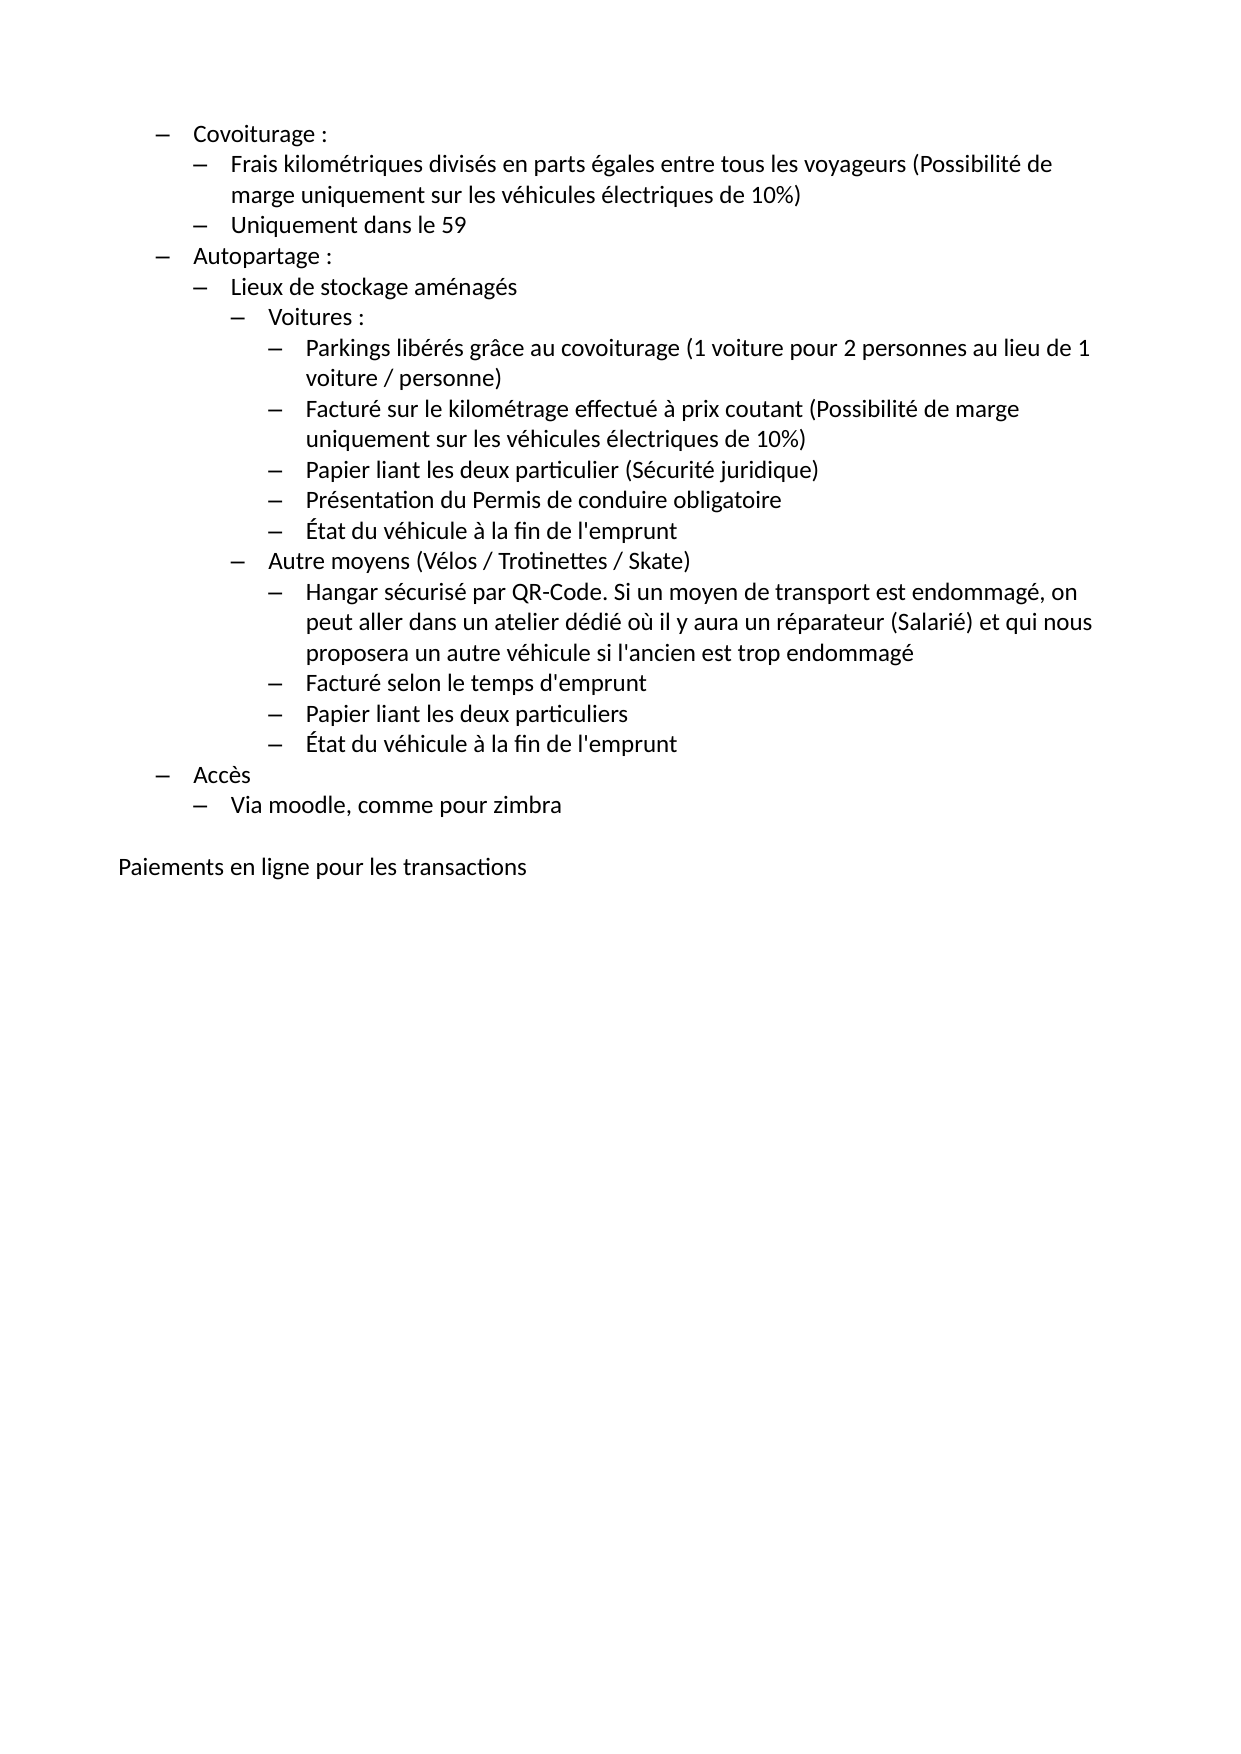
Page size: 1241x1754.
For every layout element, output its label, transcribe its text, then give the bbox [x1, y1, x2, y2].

list Hangar sécurisé par QR-Code. Si un moyen de transport est endommagé, on peut aller dans un atelier dédié où il y aura un réparateur (Salarié) et qui nous proposera un autre véhicule si l'ancien est trop endommagé [268, 576, 1122, 667]
list Parkings libérés grâce au covoiturage (1 voiture pour 2 personnes au lieu de 1 voiture / personne) [268, 332, 1122, 393]
list Covoiturage : [156, 118, 1122, 149]
list Accès [156, 759, 1122, 789]
list Uniquement dans le 59 [193, 210, 1122, 240]
list État du véhicule à la fin de l'emprunt [268, 728, 1122, 759]
list Voitures : [231, 301, 1122, 332]
list Papier liant les deux particuliers [268, 698, 1122, 728]
list Présentation du Permis de conduire obligatoire [268, 484, 1122, 515]
list Papier liant les deux particulier (Sécurité juridique) [268, 454, 1122, 484]
list Lieux de stockage aménagés [193, 271, 1122, 301]
list Autre moyens (Vélos / Trotinettes / Skate) [231, 545, 1122, 576]
list Frais kilométriques divisés en parts égales entre tous les voyageurs (Possibilité de marge uniquement sur les véhicules électriques de 10%) [193, 149, 1122, 210]
list Facturé sur le kilométrage effectué à prix coutant (Possibilité de marge uniquement sur les véhicules électriques de 10%) [268, 393, 1122, 454]
list État du véhicule à la fin de l'emprunt [268, 515, 1122, 545]
list Autopartage : [156, 240, 1122, 271]
list Via moodle, comme pour zimbra [193, 789, 1122, 820]
list Facturé selon le temps d'emprunt [268, 667, 1122, 698]
text Paiements en ligne pour les transactions [118, 851, 1122, 881]
